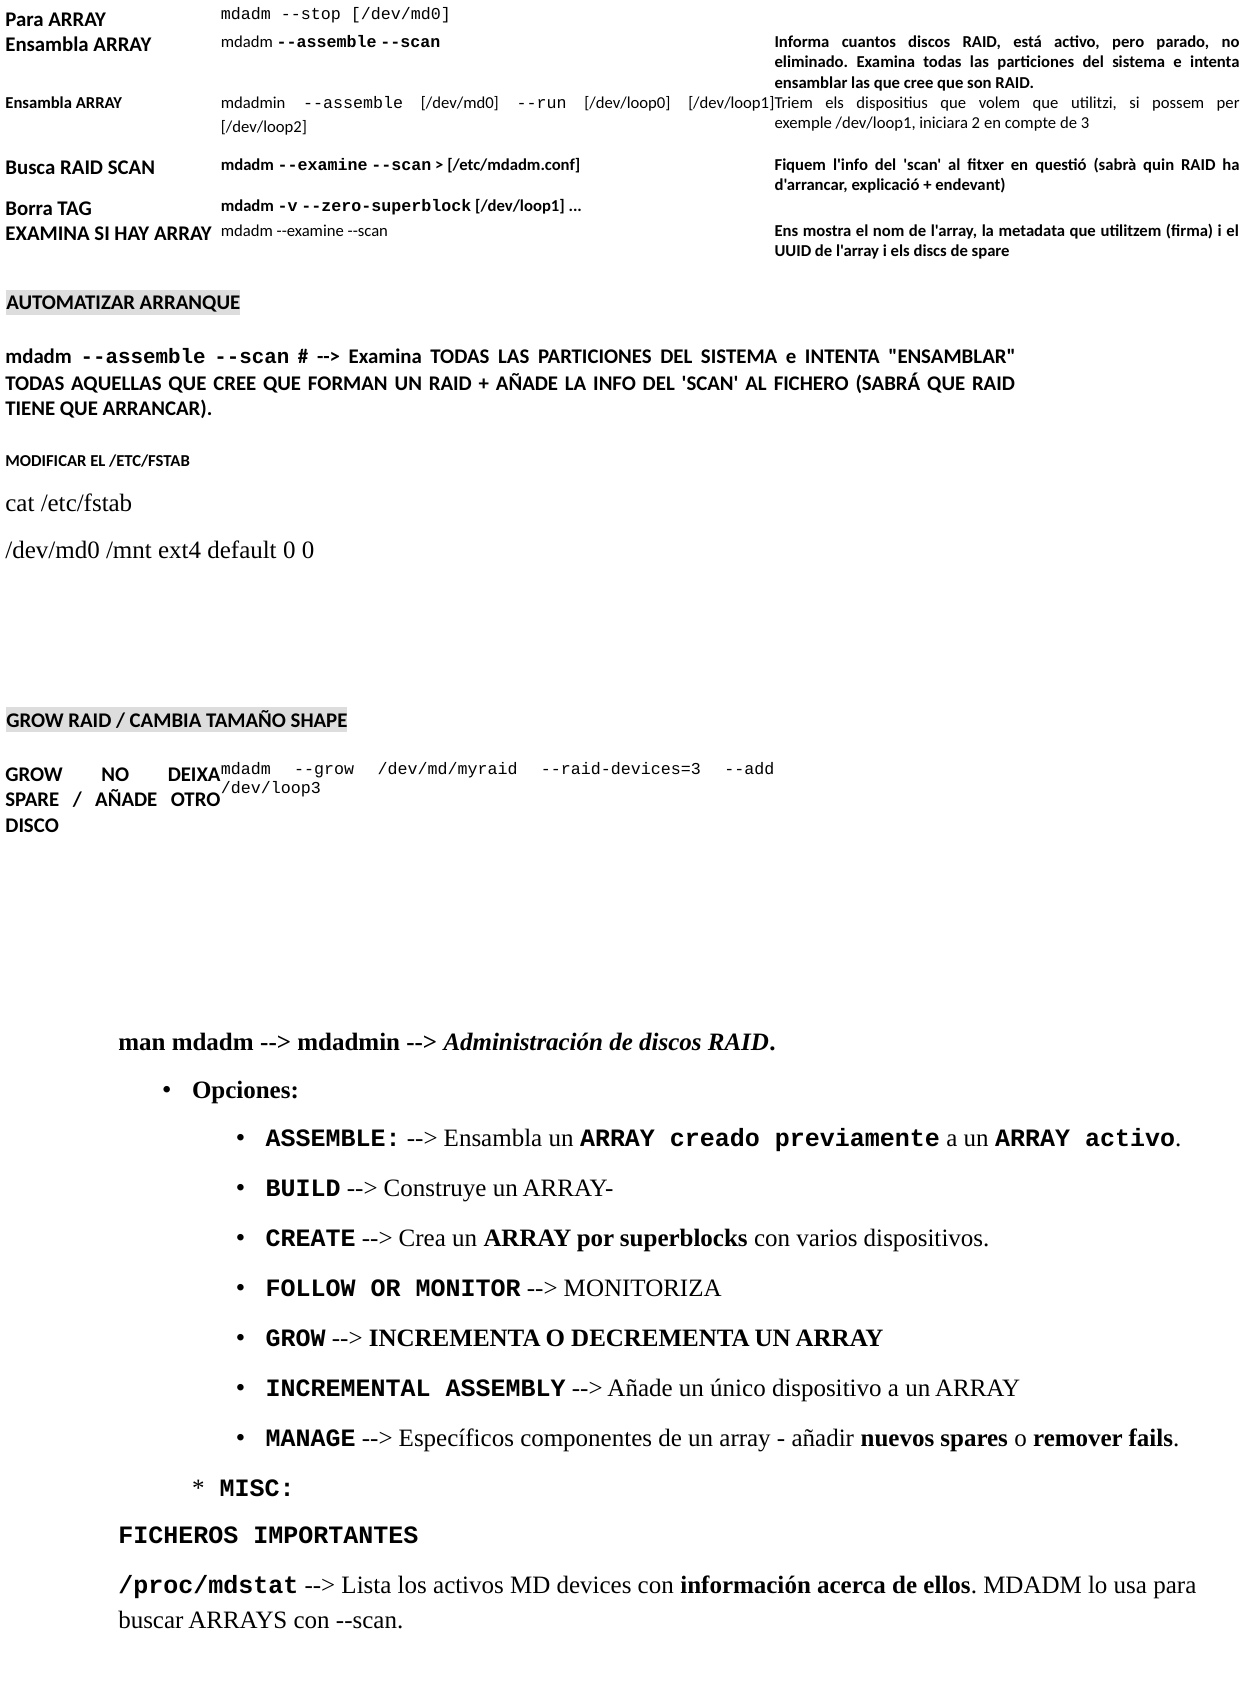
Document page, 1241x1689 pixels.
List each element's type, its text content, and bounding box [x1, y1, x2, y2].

table_header Para ARRAY [5, 6, 221, 31]
list Opciones: [162, 1075, 1240, 1104]
table_cell [1130, 608, 1240, 634]
table_cell EXAMINA SI HAY ARRAY [5, 220, 221, 261]
table_cell [5, 863, 221, 900]
table_cell [221, 863, 774, 900]
table_cell [1075, 583, 1130, 608]
table_cell Fiquem l'info del 'scan' al fitxer en questió (sabrà quin RAID ha d'arrancar, explicació + endevant) [774, 154, 1240, 195]
table_cell [1018, 583, 1075, 608]
table_cell [774, 837, 1240, 863]
list FOLLOW OR MONITOR --> MONITORIZA [236, 1273, 1240, 1303]
table_header [1130, 344, 1240, 421]
table_cell [774, 973, 1240, 999]
table_header [774, 6, 1240, 31]
table_cell mdadm --examine --scan [221, 220, 774, 261]
table_header [1018, 344, 1075, 421]
text man mdadm --> mdadmin --> Administración de discos RAID. [118, 1027, 1240, 1056]
table_cell Borra TAG [5, 195, 221, 220]
table_header mdadm --grow /dev/md/myraid --raid-devices=3 --add /dev/loop3 [221, 761, 774, 837]
table_cell [5, 900, 221, 948]
table_cell [1075, 634, 1130, 659]
text GROW RAID / CAMBIA TAMAÑO SHAPE [6, 707, 1205, 732]
table_cell [1130, 583, 1240, 608]
table_cell [1018, 450, 1075, 583]
table_cell [1018, 634, 1075, 659]
list ASSEMBLE: --> Ensambla un ARRAY creado previamente a un ARRAY activo. [236, 1123, 1240, 1153]
table_cell [5, 634, 1017, 659]
table_cell [1130, 450, 1240, 583]
table_cell [774, 948, 1240, 973]
table_cell [1075, 608, 1130, 634]
table_cell Busca RAID SCAN [5, 154, 221, 195]
table_header [1075, 344, 1130, 421]
table_cell Ensambla ARRAY [5, 31, 221, 92]
table_cell Ens mostra el nom de l'array, la metadata que utilitzem (firma) i el UUID de l'array i els discs de spare [774, 220, 1240, 261]
table_cell [1075, 450, 1130, 583]
table_cell mdadmin --assemble [/dev/md0] --run [/dev/loop0] [/dev/loop1] [/dev/loop2] [221, 92, 774, 154]
table_cell [221, 837, 774, 863]
table_cell MODIFICAR EL /ETC/FSTAB cat /etc/fstab /dev/md0 /mnt ext4 default 0 0 [5, 450, 1017, 583]
table_cell [5, 973, 221, 999]
table_cell [774, 863, 1240, 900]
table_cell [1018, 608, 1075, 634]
table_cell mdadm --assemble --scan [221, 31, 774, 92]
table_cell [5, 948, 221, 973]
table_cell Ensambla ARRAY [5, 92, 221, 154]
table_cell [774, 900, 1240, 948]
table_cell Informa cuantos discos RAID, está activo, pero parado, no eliminado. Examina todas las particiones del sistema e intenta ensamblar las que cree que son RAID. [774, 31, 1240, 92]
table_cell [774, 195, 1240, 220]
table_cell [5, 837, 221, 863]
table_cell [1130, 634, 1240, 659]
table_header mdadm --stop [/dev/md0] [221, 6, 774, 31]
list MANAGE --> Específicos componentes de un array - añadir nuevos spares o remover fails. [236, 1423, 1240, 1453]
table_cell [1130, 421, 1240, 450]
text FICHEROS IMPORTANTES [118, 1523, 1240, 1551]
table_cell [5, 583, 1017, 608]
list CREATE --> Crea un ARRAY por superblocks con varios dispositivos. [236, 1223, 1240, 1253]
text AUTOMATIZAR ARRANQUE [6, 289, 1205, 315]
table_header GROW NO DEIXA SPARE / AÑADE OTRO DISCO [5, 761, 221, 837]
table_header mdadm --assemble --scan # --> Examina TODAS LAS PARTICIONES DEL SISTEMA e INTENTA "ENSAMBLAR" TODAS AQUELLAS QUE CREE QUE FORMAN UN RAID + AÑADE LA INFO DEL 'SCAN' AL FICHERO (SABRÁ QUE RAID TIENE QUE ARRANCAR). [5, 344, 1017, 421]
table_cell [221, 973, 774, 999]
table_cell mdadm --examine --scan > [/etc/mdadm.conf] [221, 154, 774, 195]
table_cell mdadm -v --zero-superblock [/dev/loop1] ... [221, 195, 774, 220]
list BUILD --> Construye un ARRAY- [236, 1173, 1240, 1203]
list INCREMENTAL ASSEMBLY --> Añade un único dispositivo a un ARRAY [236, 1373, 1240, 1403]
list GROW --> INCREMENTA O DECREMENTA UN ARRAY [236, 1323, 1240, 1353]
table_cell [221, 900, 774, 948]
list * MISC: [162, 1473, 1240, 1503]
table_cell [1075, 421, 1130, 450]
table_header [774, 761, 1240, 837]
table_cell [5, 421, 1017, 450]
table_cell [221, 948, 774, 973]
table_cell [1018, 421, 1075, 450]
text /proc/mdstat --> Lista los activos MD devices con información acerca de ellos. MDADM lo usa para buscar ARRAYS con --scan. [118, 1570, 1240, 1634]
table_cell [5, 608, 1017, 634]
table_cell Triem els dispositius que volem que utilitzi, si possem per exemple /dev/loop1, iniciara 2 en compte de 3 [774, 92, 1240, 154]
